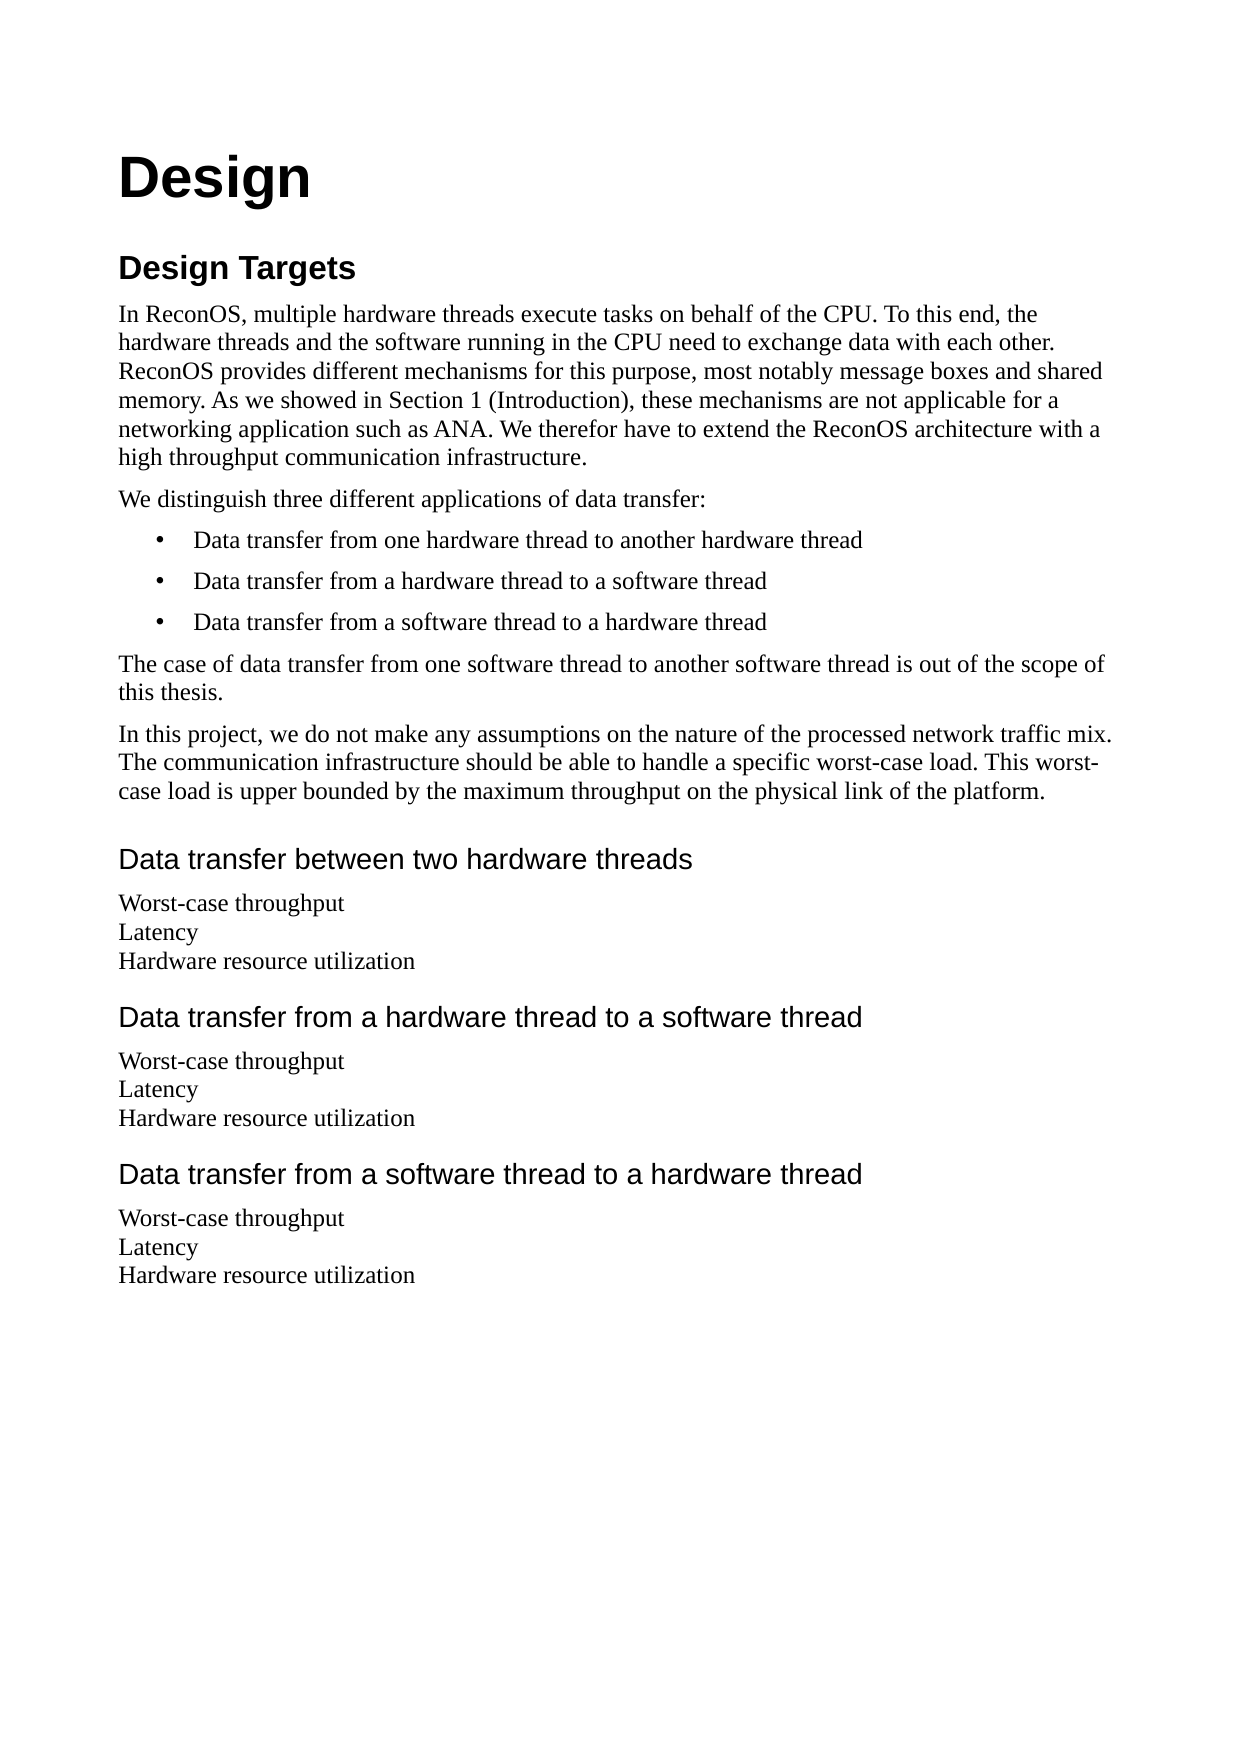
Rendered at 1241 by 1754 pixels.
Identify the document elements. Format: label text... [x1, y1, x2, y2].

subtitle Data transfer from a hardware thread to a software thread [118, 1000, 1122, 1033]
text In this project, we do not make any assumptions on the nature of the processed network traffic mix. The communication infrastructure should be able to handle a specific worst-case load. This worst-case load is upper bounded by the maximum throughput on the physical link of the platform. [118, 719, 1122, 805]
subtitle Data transfer from a software thread to a hardware thread [118, 1157, 1122, 1191]
text In ReconOS, multiple hardware threads execute tasks on behalf of the CPU. To this end, the hardware threads and the software running in the CPU need to exchange data with each other. ReconOS provides different mechanisms for this purpose, most notably message boxes and shared memory. As we showed in Section 1 (Introduction), these mechanisms are not applicable for a networking application such as ANA. We therefor have to extend the ReconOS architecture with a high throughput communication infrastructure. [118, 299, 1122, 471]
text Hardware resource utilization [118, 1261, 1122, 1289]
text We distinguish three different applications of data transfer: [118, 484, 1122, 512]
text Worst-case throughput [118, 888, 1122, 917]
text Worst-case throughput [118, 1046, 1122, 1074]
subtitle Design [118, 143, 1122, 210]
list Data transfer from one hardware thread to another hardware thread [156, 525, 1122, 554]
text Latency [118, 1074, 1122, 1103]
list Data transfer from a hardware thread to a software thread [156, 566, 1122, 595]
text Hardware resource utilization [118, 946, 1122, 975]
subtitle Design Targets [118, 248, 1122, 286]
text Hardware resource utilization [118, 1103, 1122, 1132]
text Worst-case throughput [118, 1203, 1122, 1232]
subtitle Data transfer between two hardware threads [118, 842, 1122, 876]
text Latency [118, 917, 1122, 946]
text The case of data transfer from one software thread to another software thread is out of the scope of this thesis. [118, 649, 1122, 706]
text Latency [118, 1232, 1122, 1261]
list Data transfer from a software thread to a hardware thread [156, 607, 1122, 636]
